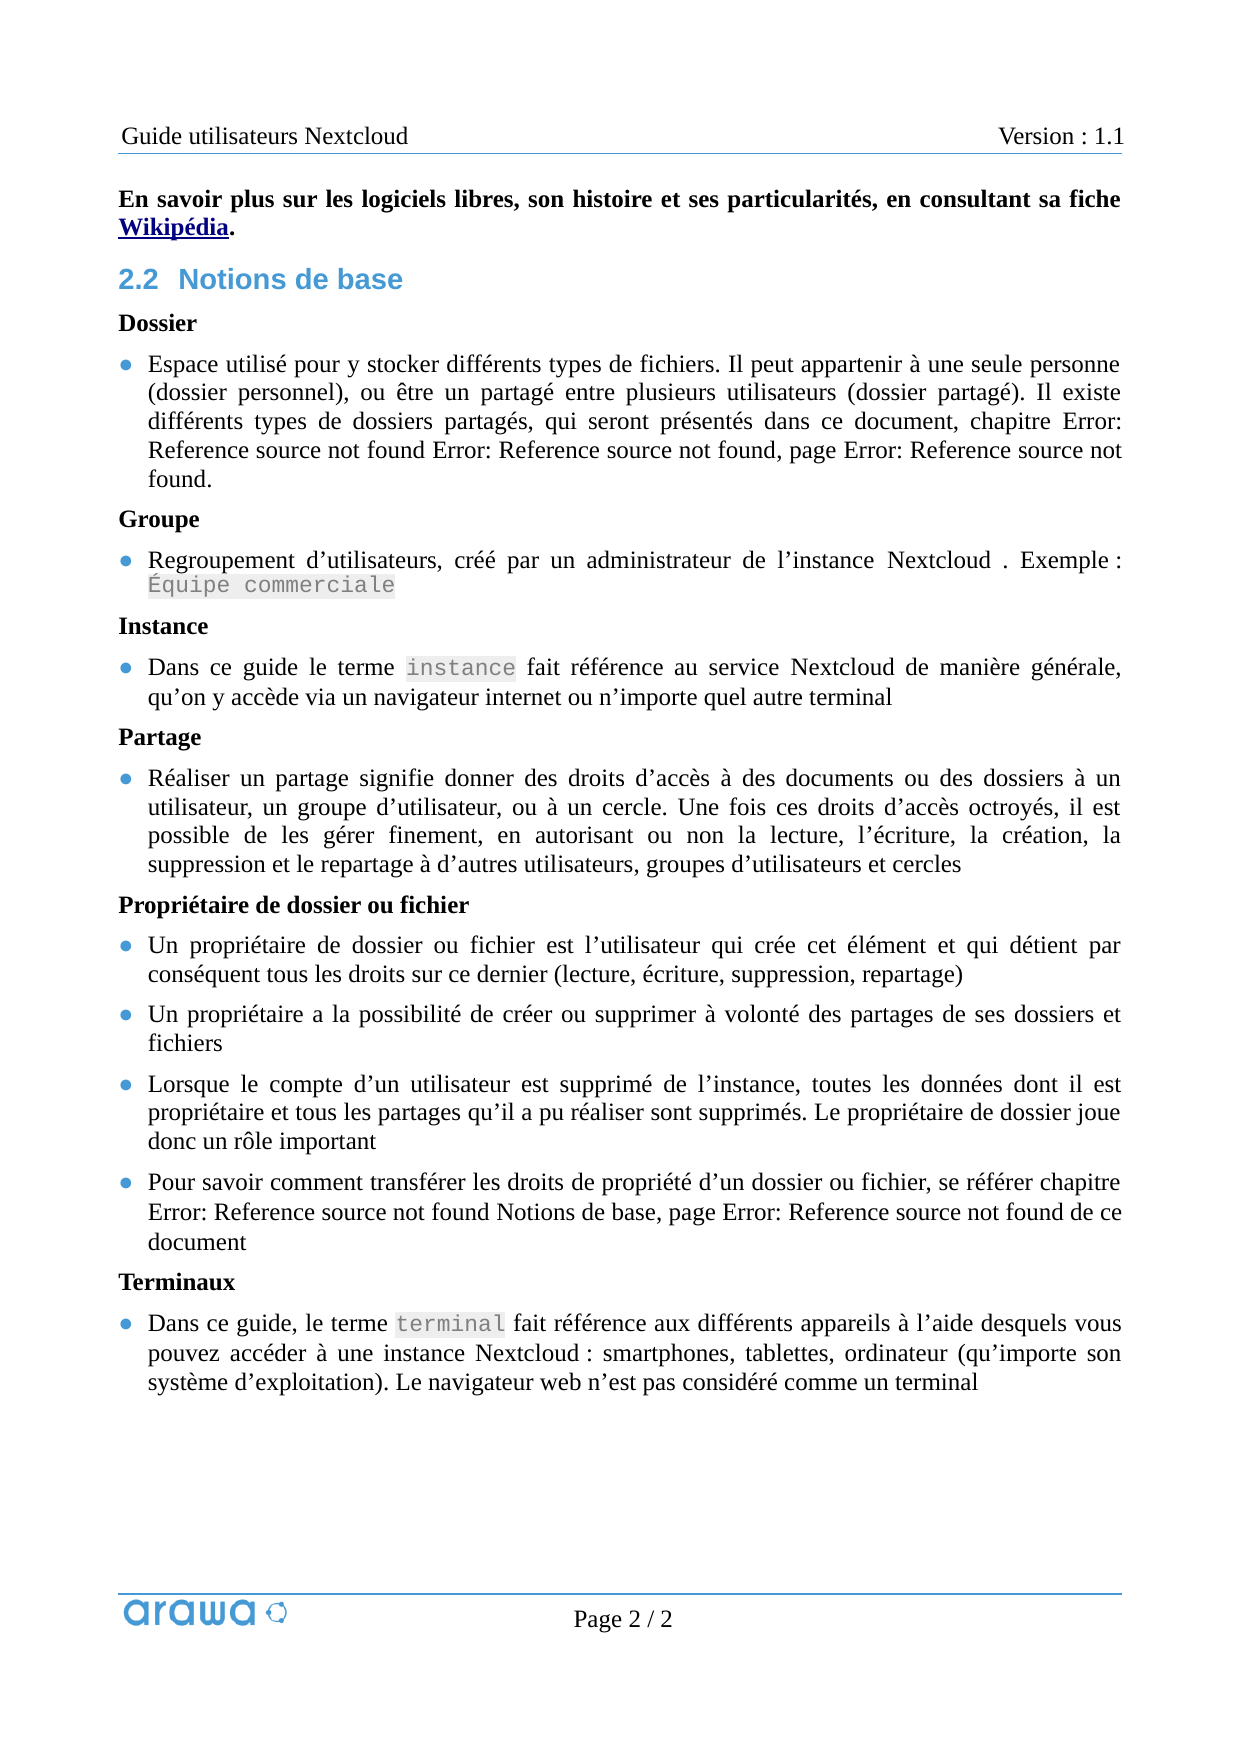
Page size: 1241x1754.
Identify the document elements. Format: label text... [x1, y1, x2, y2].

text Groupe [118, 504, 1122, 533]
text Instance [118, 611, 1122, 640]
list Espace utilisé pour y stocker différents types de fichiers. Il peut appartenir à une seule personne (dossier personnel), ou être un partagé entre plusieurs utilisateurs (dossier partagé). Il existe différents types de dossiers partagés, qui seront présentés dans ce document, chapitre Erreur : source de la référence non trouvée Erreur : source de la référence non trouvée, page Erreur : source de la référence non trouvée. [118, 349, 1122, 492]
list Dans ce guide, le terme terminal fait référence aux différents appareils à l’aide desquels vous pouvez accéder à une instance Nextcloud : smartphones, tablettes, ordinateur (qu’importe son système d’exploitation). Le navigateur web n’est pas considéré comme un terminal [118, 1308, 1122, 1396]
list Dans ce guide le terme instance fait référence au service Nextcloud de manière générale, qu’on y accède via un navigateur internet ou n’importe quel autre terminal [118, 652, 1122, 711]
subtitle Notions de base [118, 262, 1122, 296]
text Dossier [118, 308, 1122, 337]
text Partage [118, 722, 1122, 751]
list Un propriétaire a la possibilité de créer ou supprimer à volonté des partages de ses dossiers et fichiers [118, 999, 1122, 1057]
list Un propriétaire de dossier ou fichier est l’utilisateur qui crée cet élément et qui détient par conséquent tous les droits sur ce dernier (lecture, écriture, suppression, repartage) [118, 930, 1122, 988]
text En savoir plus sur les logiciels libres, son histoire et ses particularités, en consultant sa fiche Wikipédia. [118, 184, 1122, 241]
list Pour savoir comment transférer les droits de propriété d’un dossier ou fichier, se référer chapitre Erreur : source de la référence non trouvée Notions de base, page Erreur : source de la référence non trouvée de ce document [118, 1167, 1122, 1256]
picture [121, 1597, 290, 1628]
text Propriétaire de dossier ou fichier [118, 890, 1122, 918]
list Regroupement d’utilisateurs, créé par un administrateur de l’instance Nextcloud . Exemple : Équipe commerciale [118, 545, 1122, 599]
text Terminaux [118, 1267, 1122, 1296]
list Réaliser un partage signifie donner des droits d’accès à des documents ou des dossiers à un utilisateur, un groupe d’utilisateur, ou à un cercle. Une fois ces droits d’accès octroyés, il est possible de les gérer finement, en autorisant ou non la lecture, l’écriture, la création, la suppression et le repartage à d’autres utilisateurs, groupes d’utilisateurs et cercles [118, 763, 1122, 878]
list Lorsque le compte d’un utilisateur est supprimé de l’instance, toutes les données dont il est propriétaire et tous les partages qu’il a pu réaliser sont supprimés. Le propriétaire de dossier joue donc un rôle important [118, 1069, 1122, 1155]
